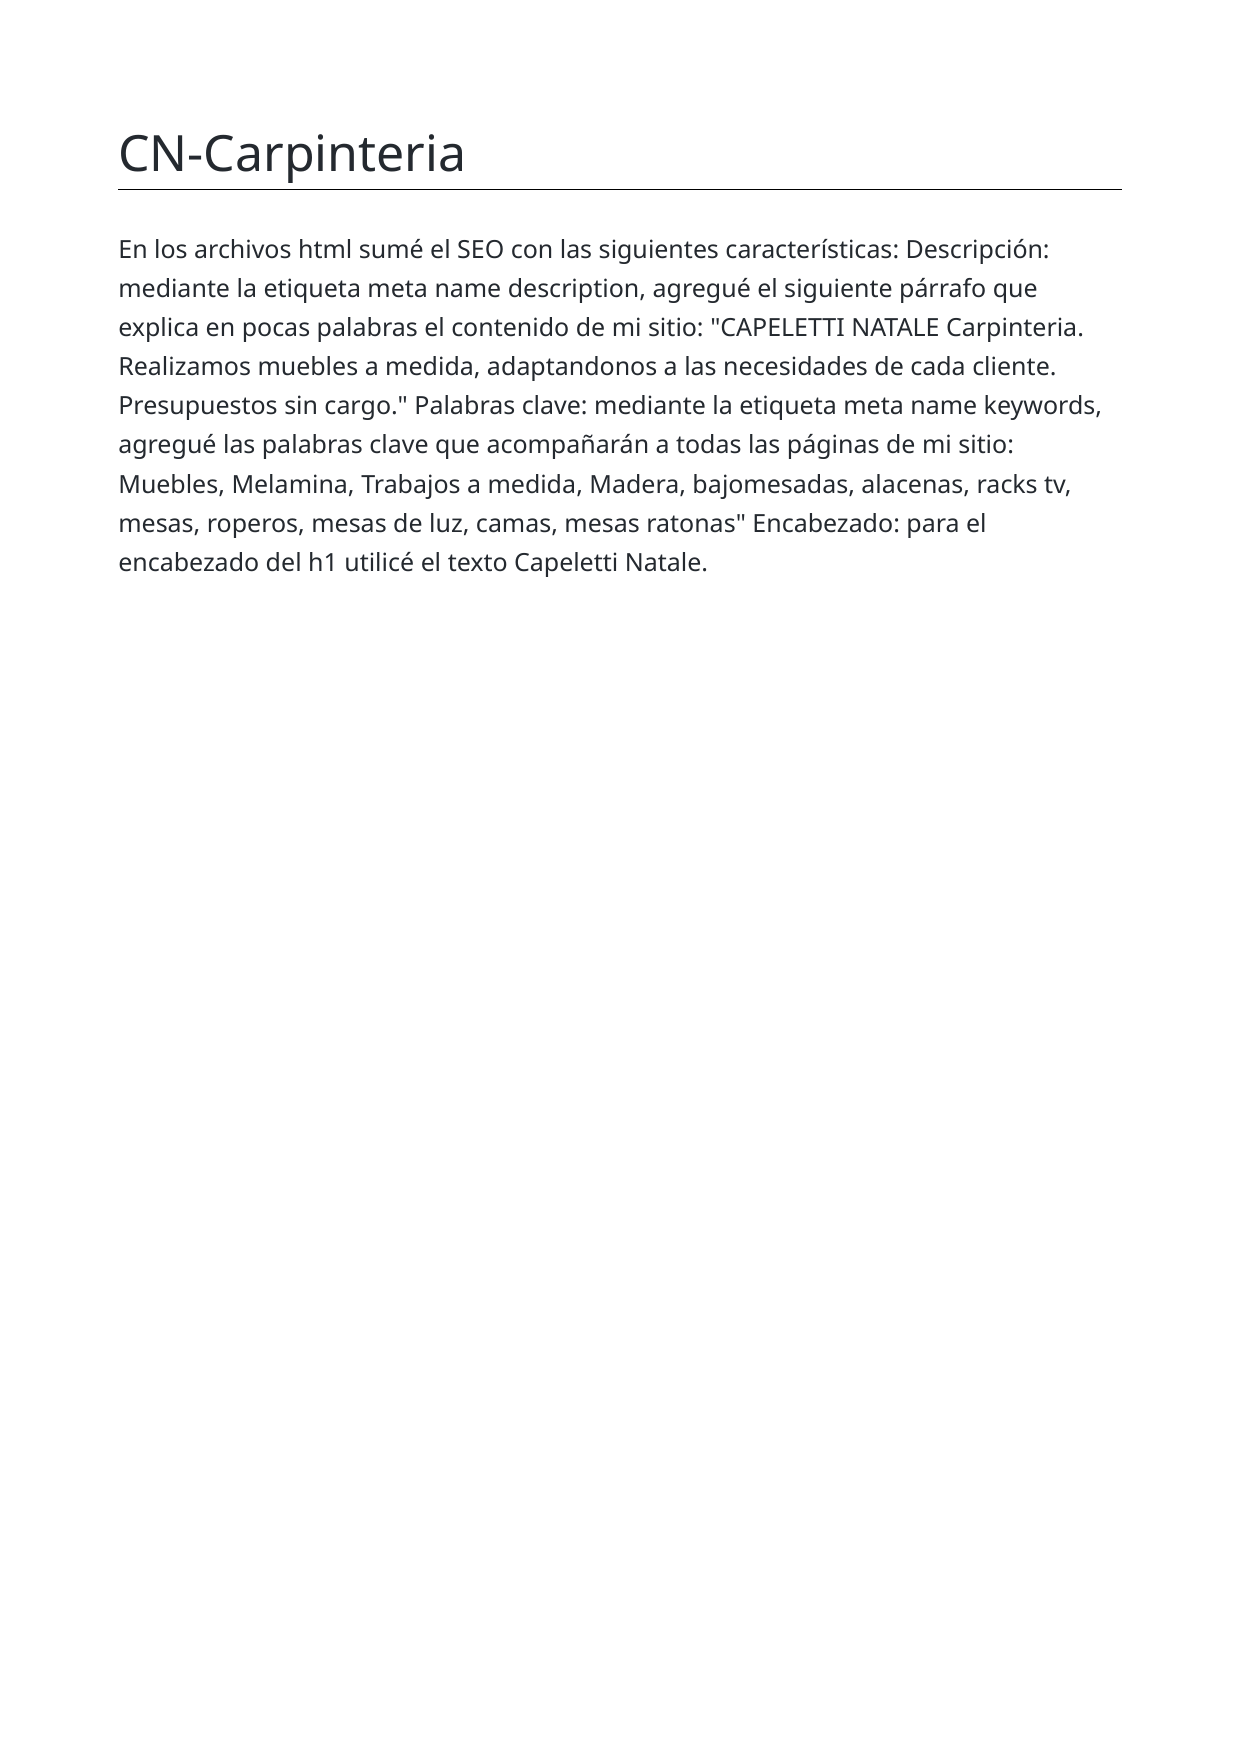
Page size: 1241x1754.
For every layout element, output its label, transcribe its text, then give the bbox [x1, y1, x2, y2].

text En los archivos html sumé el SEO con las siguientes características: Descripción: mediante la etiqueta meta name description, agregué el siguiente párrafo que explica en pocas palabras el contenido de mi sitio: "CAPELETTI NATALE Carpinteria. Realizamos muebles a medida, adaptandonos a las necesidades de cada cliente. Presupuestos sin cargo." Palabras clave: mediante la etiqueta meta name keywords, agregué las palabras clave que acompañarán a todas las páginas de mi sitio: Muebles, Melamina, Trabajos a medida, Madera, bajomesadas, alacenas, racks tv, mesas, roperos, mesas de luz, camas, mesas ratonas" Encabezado: para el encabezado del h1 utilicé el texto Capeletti Natale. [118, 231, 1122, 579]
subtitle CN-Carpinteria [118, 118, 1122, 189]
